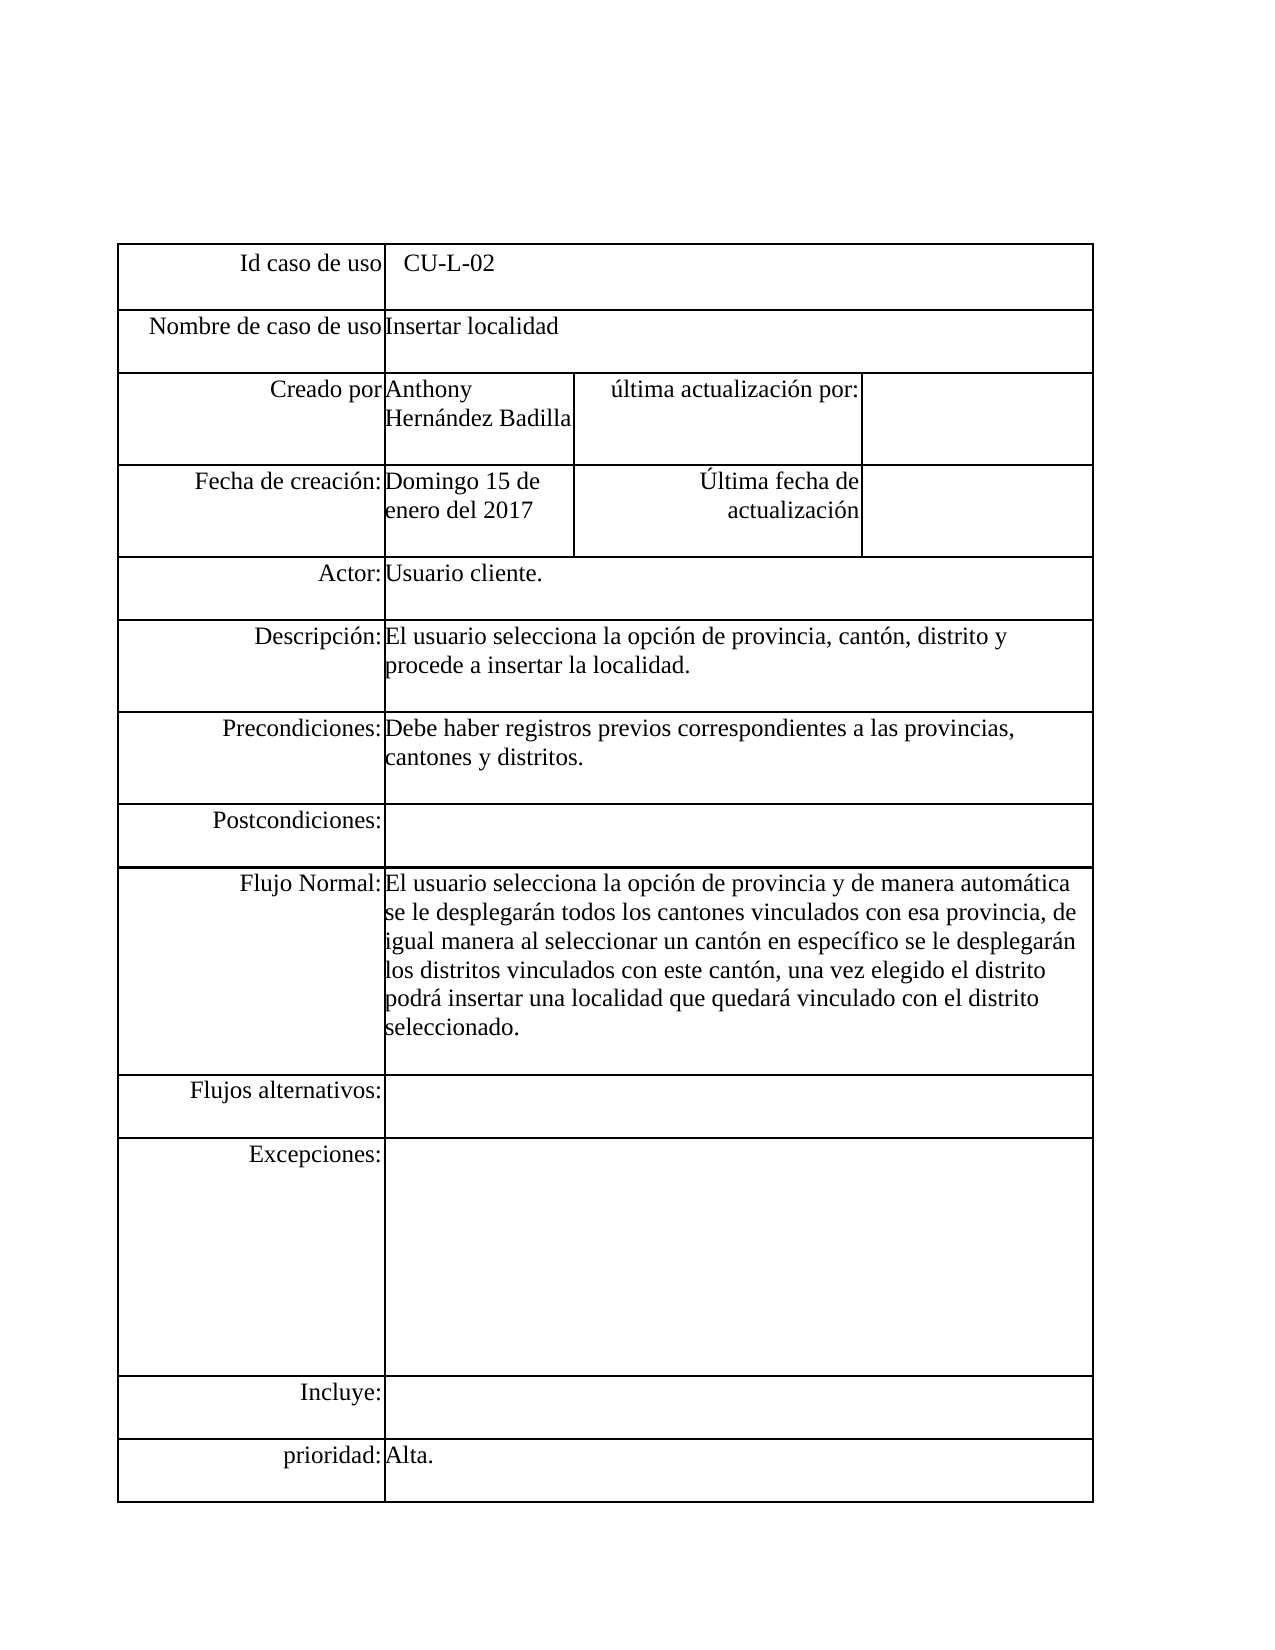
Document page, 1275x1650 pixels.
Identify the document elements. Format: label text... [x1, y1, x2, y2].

table_cell Nombre de caso de uso [119, 311, 384, 372]
table_header CU-L-02 [386, 245, 1092, 309]
table_cell [863, 466, 1092, 556]
table_cell Usuario cliente. [386, 558, 1092, 619]
table_cell Flujos alternativos: [119, 1076, 384, 1137]
table_cell Postcondiciones: [119, 805, 384, 866]
table_cell Debe haber registros previos correspondientes a las provincias, cantones y distritos. [386, 713, 1092, 803]
table_cell [386, 805, 1092, 866]
table_cell Precondiciones: [119, 713, 384, 803]
table_cell [386, 1139, 1092, 1374]
table_cell Flujo Normal: [119, 869, 384, 1073]
table_cell prioridad: [119, 1440, 384, 1501]
table_cell Fecha de creación: [119, 466, 384, 556]
table_cell [386, 1076, 1092, 1137]
table_cell Alta. [386, 1440, 1092, 1501]
table_cell Actor: [119, 558, 384, 619]
table_cell Descripción: [119, 621, 384, 711]
table_cell El usuario selecciona la opción de provincia y de manera automática se le desplegarán todos los cantones vinculados con esa provincia, de igual manera al seleccionar un cantón en específico se le desplegarán los distritos vinculados con este cantón, una vez elegido el distrito podrá insertar una localidad que quedará vinculado con el distrito seleccionado. [386, 869, 1092, 1073]
table_cell Anthony Hernández Badilla [386, 374, 573, 464]
table_cell Creado por [119, 374, 384, 464]
table_cell [863, 374, 1092, 464]
table_cell [386, 1377, 1092, 1438]
table_cell Excepciones: [119, 1139, 384, 1374]
table_cell Domingo 15 de enero del 2017 [386, 466, 573, 556]
table_cell Insertar localidad [386, 311, 1092, 372]
table_cell Última fecha de actualización [575, 466, 861, 556]
table_cell Incluye: [119, 1377, 384, 1438]
table_header Id caso de uso [119, 245, 384, 309]
table_cell última actualización por: [575, 374, 861, 464]
table_cell El usuario selecciona la opción de provincia, cantón, distrito y procede a insertar la localidad. [386, 621, 1092, 711]
